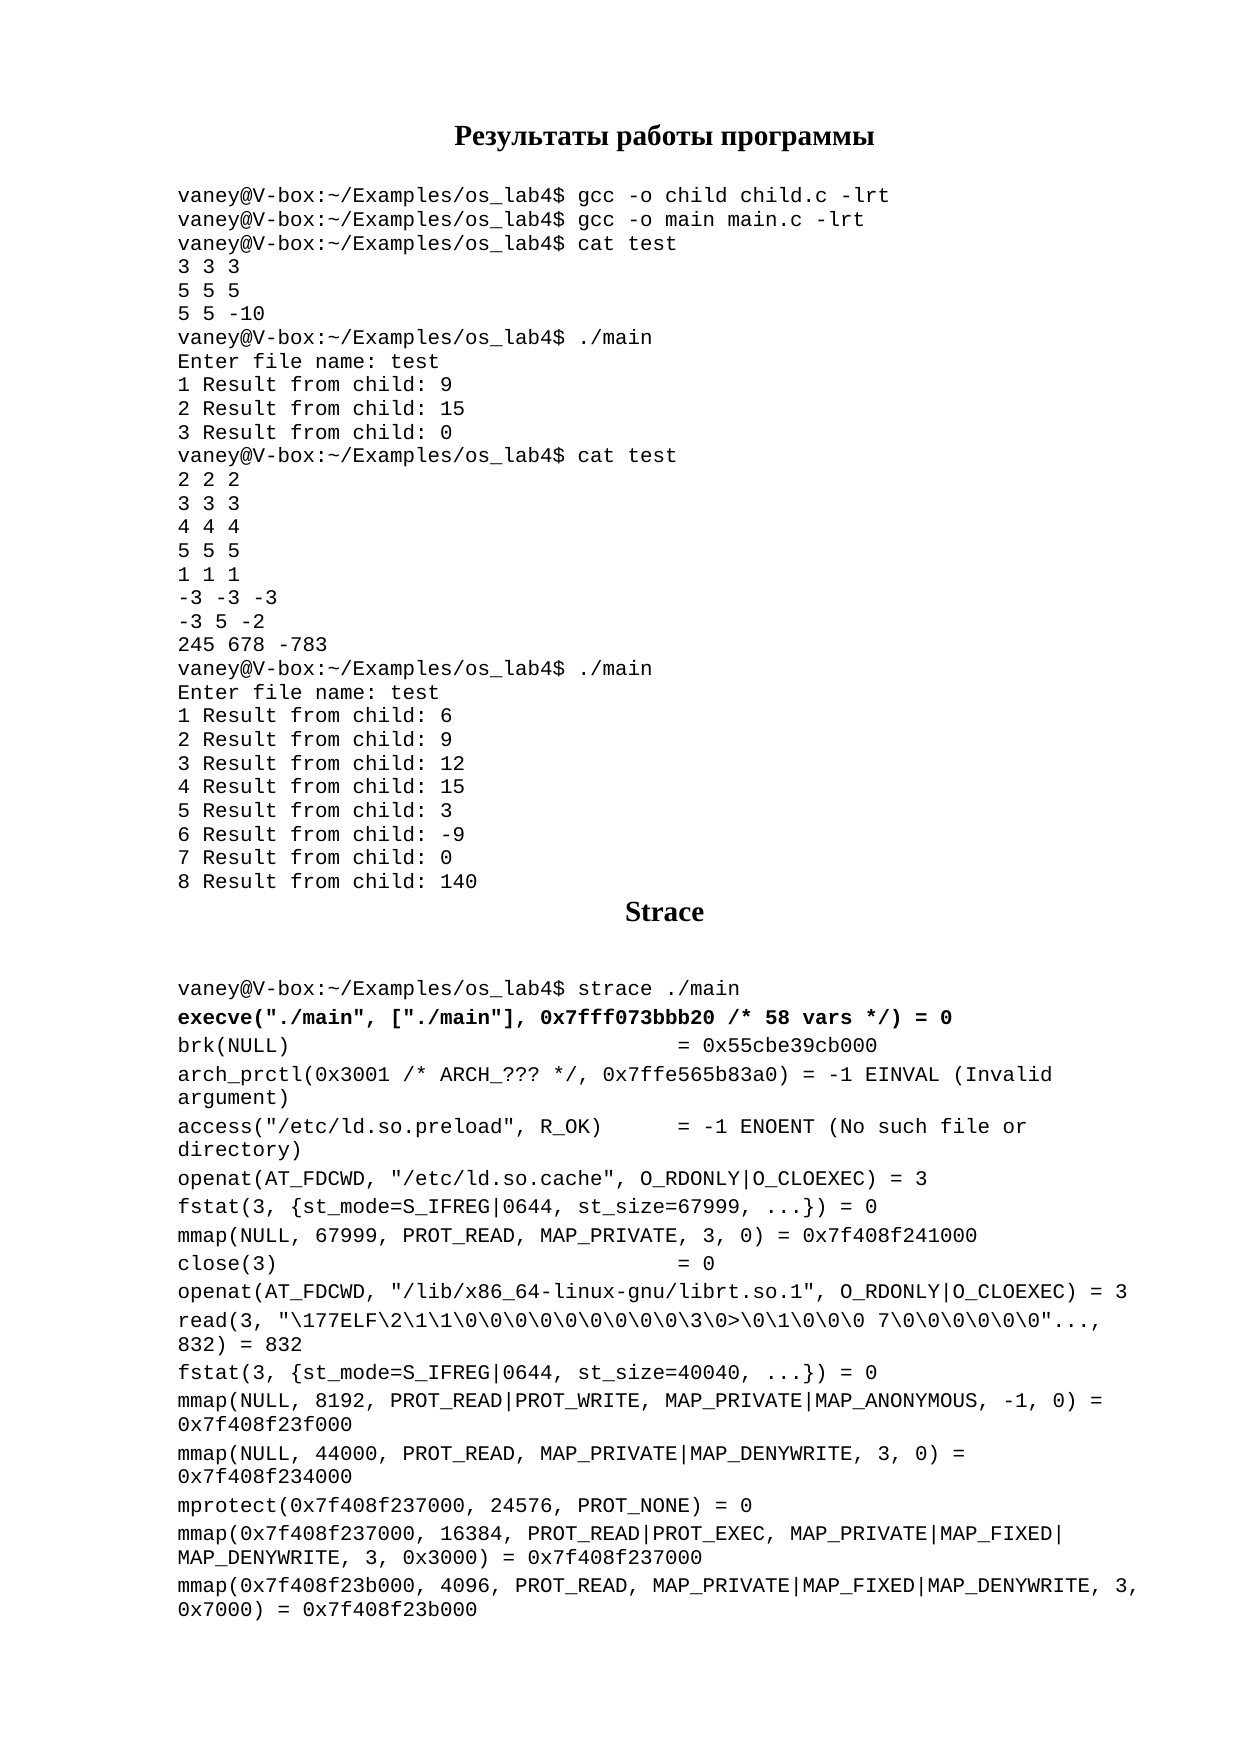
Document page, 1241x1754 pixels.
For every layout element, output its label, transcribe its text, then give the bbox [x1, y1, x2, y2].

text vaney@V-box:~/Examples/os_lab4$ cat test [177, 232, 1152, 256]
text mprotect(0x7f408f237000, 24576, PROT_NONE) = 0 [177, 1495, 1152, 1518]
text vaney@V-box:~/Examples/os_lab4$ strace ./main [177, 978, 1152, 1002]
text 5 Result from child: 3 [177, 800, 1152, 824]
text 3 Result from child: 12 [177, 753, 1152, 776]
text 1 Result from child: 6 [177, 705, 1152, 729]
text -3 5 -2 [177, 611, 1152, 634]
text 4 Result from child: 15 [177, 776, 1152, 800]
text vaney@V-box:~/Examples/os_lab4$ cat test [177, 445, 1152, 469]
text 3 3 3 [177, 493, 1152, 516]
text close(3) = 0 [177, 1253, 1152, 1277]
text 5 5 -10 [177, 303, 1152, 327]
text vaney@V-box:~/Examples/os_lab4$ gcc -o child child.c -lrt [177, 185, 1152, 209]
text execve("./main", ["./main"], 0x7fff073bbb20 /* 58 vars */) = 0 [177, 1007, 1152, 1030]
text 5 5 5 [177, 540, 1152, 563]
text 2 Result from child: 15 [177, 398, 1152, 422]
text vaney@V-box:~/Examples/os_lab4$ ./main [177, 658, 1152, 682]
text 245 678 -783 [177, 634, 1152, 658]
text access("/etc/ld.so.preload", R_OK) = -1 ENOENT (No such file or directory) [177, 1116, 1152, 1163]
text Strace [177, 894, 1152, 928]
text 1 1 1 [177, 563, 1152, 587]
text Enter file name: test [177, 682, 1152, 705]
text vaney@V-box:~/Examples/os_lab4$ gcc -o main main.c -lrt [177, 209, 1152, 232]
text 2 Result from child: 9 [177, 729, 1152, 753]
text Результаты работы программы [177, 118, 1152, 152]
text 7 Result from child: 0 [177, 847, 1152, 871]
text Enter file name: test [177, 351, 1152, 374]
text 4 4 4 [177, 516, 1152, 540]
text read(3, "\177ELF\2\1\1\0\0\0\0\0\0\0\0\0\3\0>\0\1\0\0\0 7\0\0\0\0\0\0"..., 832) = 832 [177, 1310, 1152, 1357]
text 6 Result from child: -9 [177, 824, 1152, 847]
text 3 3 3 [177, 256, 1152, 280]
text 8 Result from child: 140 [177, 871, 1152, 894]
text mmap(NULL, 67999, PROT_READ, MAP_PRIVATE, 3, 0) = 0x7f408f241000 [177, 1225, 1152, 1248]
text mmap(NULL, 44000, PROT_READ, MAP_PRIVATE|MAP_DENYWRITE, 3, 0) = 0x7f408f234000 [177, 1443, 1152, 1490]
text vaney@V-box:~/Examples/os_lab4$ ./main [177, 327, 1152, 351]
text 2 2 2 [177, 469, 1152, 493]
text 3 Result from child: 0 [177, 422, 1152, 445]
text mmap(0x7f408f23b000, 4096, PROT_READ, MAP_PRIVATE|MAP_FIXED|MAP_DENYWRITE, 3, 0x7000) = 0x7f408f23b000 [177, 1575, 1152, 1622]
text fstat(3, {st_mode=S_IFREG|0644, st_size=67999, ...}) = 0 [177, 1196, 1152, 1220]
text openat(AT_FDCWD, "/etc/ld.so.cache", O_RDONLY|O_CLOEXEC) = 3 [177, 1168, 1152, 1191]
text fstat(3, {st_mode=S_IFREG|0644, st_size=40040, ...}) = 0 [177, 1362, 1152, 1386]
text mmap(0x7f408f237000, 16384, PROT_READ|PROT_EXEC, MAP_PRIVATE|MAP_FIXED|MAP_DENYWRITE, 3, 0x3000) = 0x7f408f237000 [177, 1523, 1152, 1570]
text arch_prctl(0x3001 /* ARCH_??? */, 0x7ffe565b83a0) = -1 EINVAL (Invalid argument) [177, 1064, 1152, 1111]
text 1 Result from child: 9 [177, 374, 1152, 398]
text brk(NULL) = 0x55cbe39cb000 [177, 1035, 1152, 1059]
text 5 5 5 [177, 280, 1152, 303]
text mmap(NULL, 8192, PROT_READ|PROT_WRITE, MAP_PRIVATE|MAP_ANONYMOUS, -1, 0) = 0x7f408f23f000 [177, 1391, 1152, 1438]
text -3 -3 -3 [177, 587, 1152, 611]
text openat(AT_FDCWD, "/lib/x86_64-linux-gnu/librt.so.1", O_RDONLY|O_CLOEXEC) = 3 [177, 1282, 1152, 1305]
